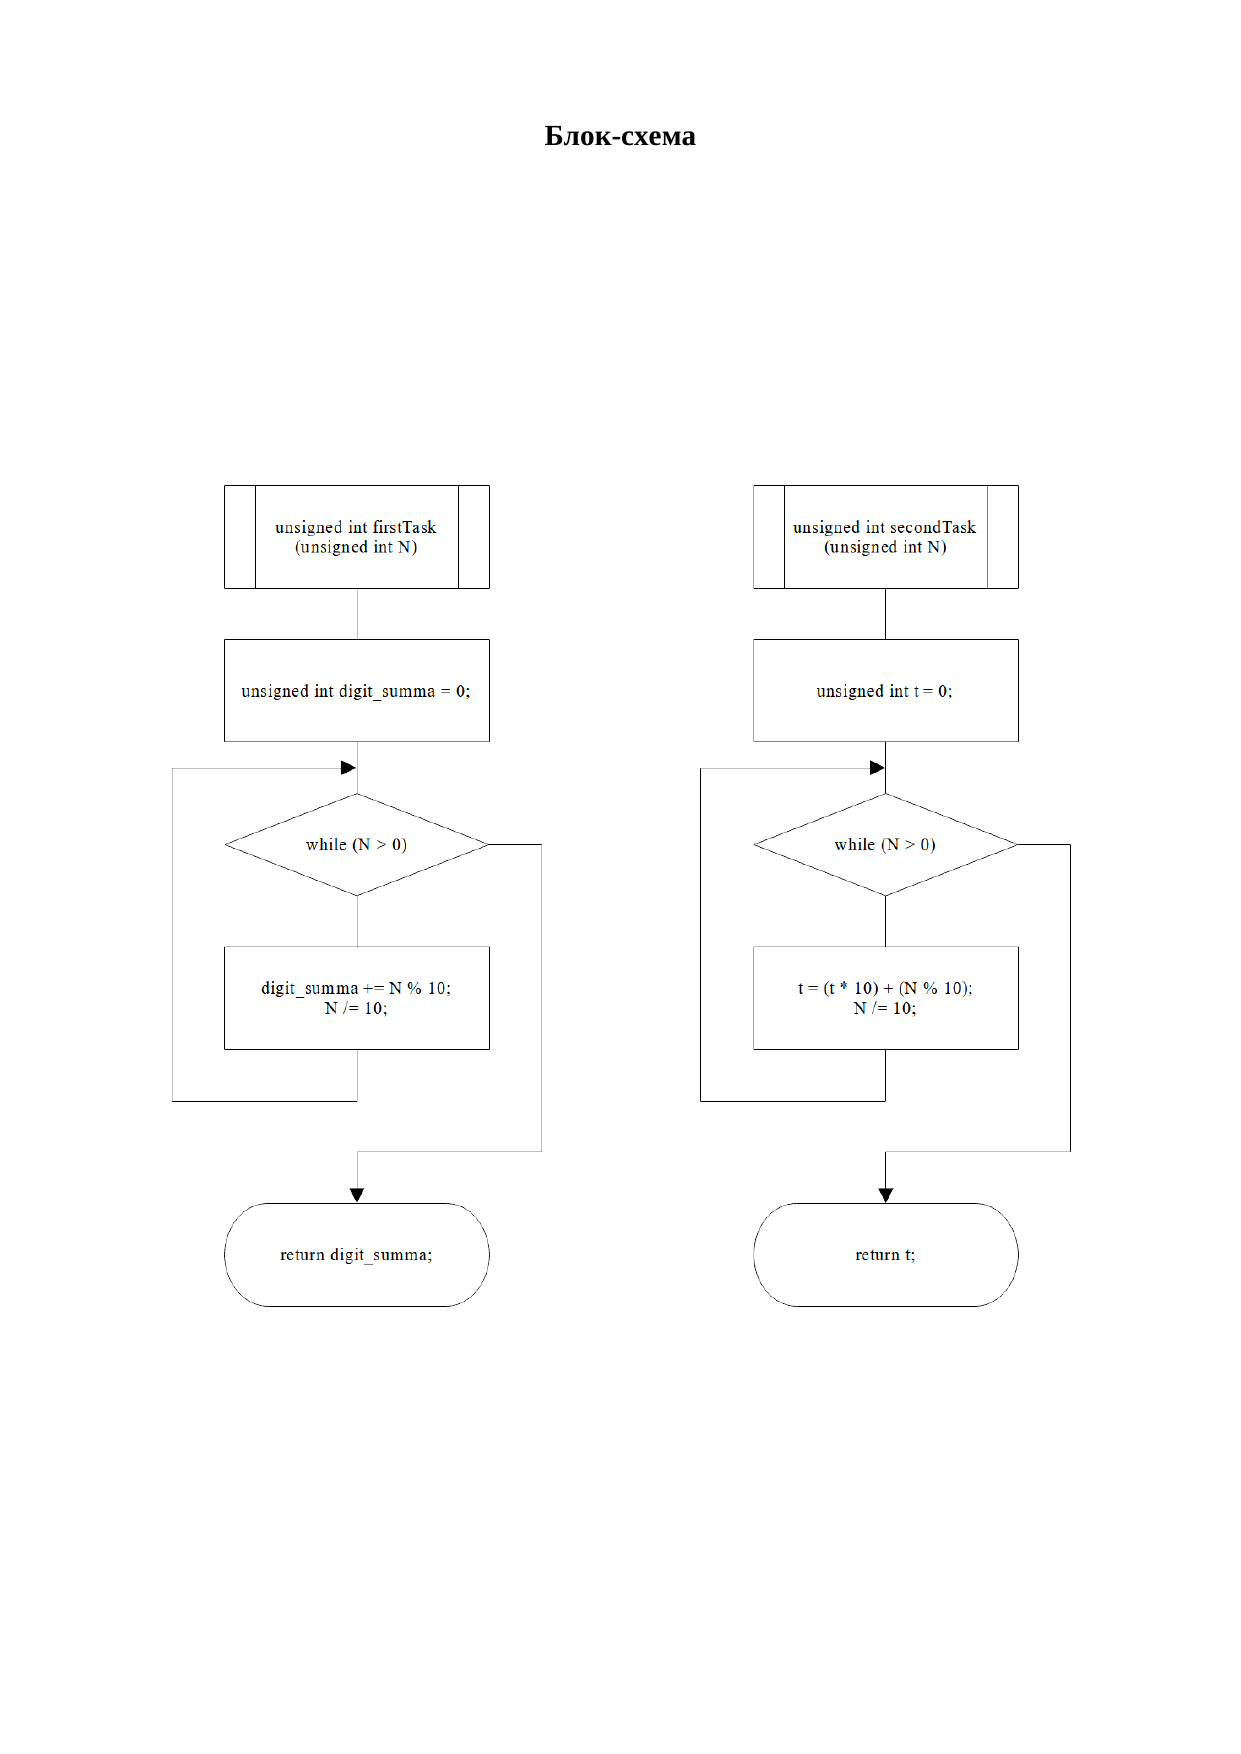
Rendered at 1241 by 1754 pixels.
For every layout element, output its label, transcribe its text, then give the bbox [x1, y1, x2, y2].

text Блок-схема [118, 118, 1122, 152]
picture [118, 185, 1123, 1605]
